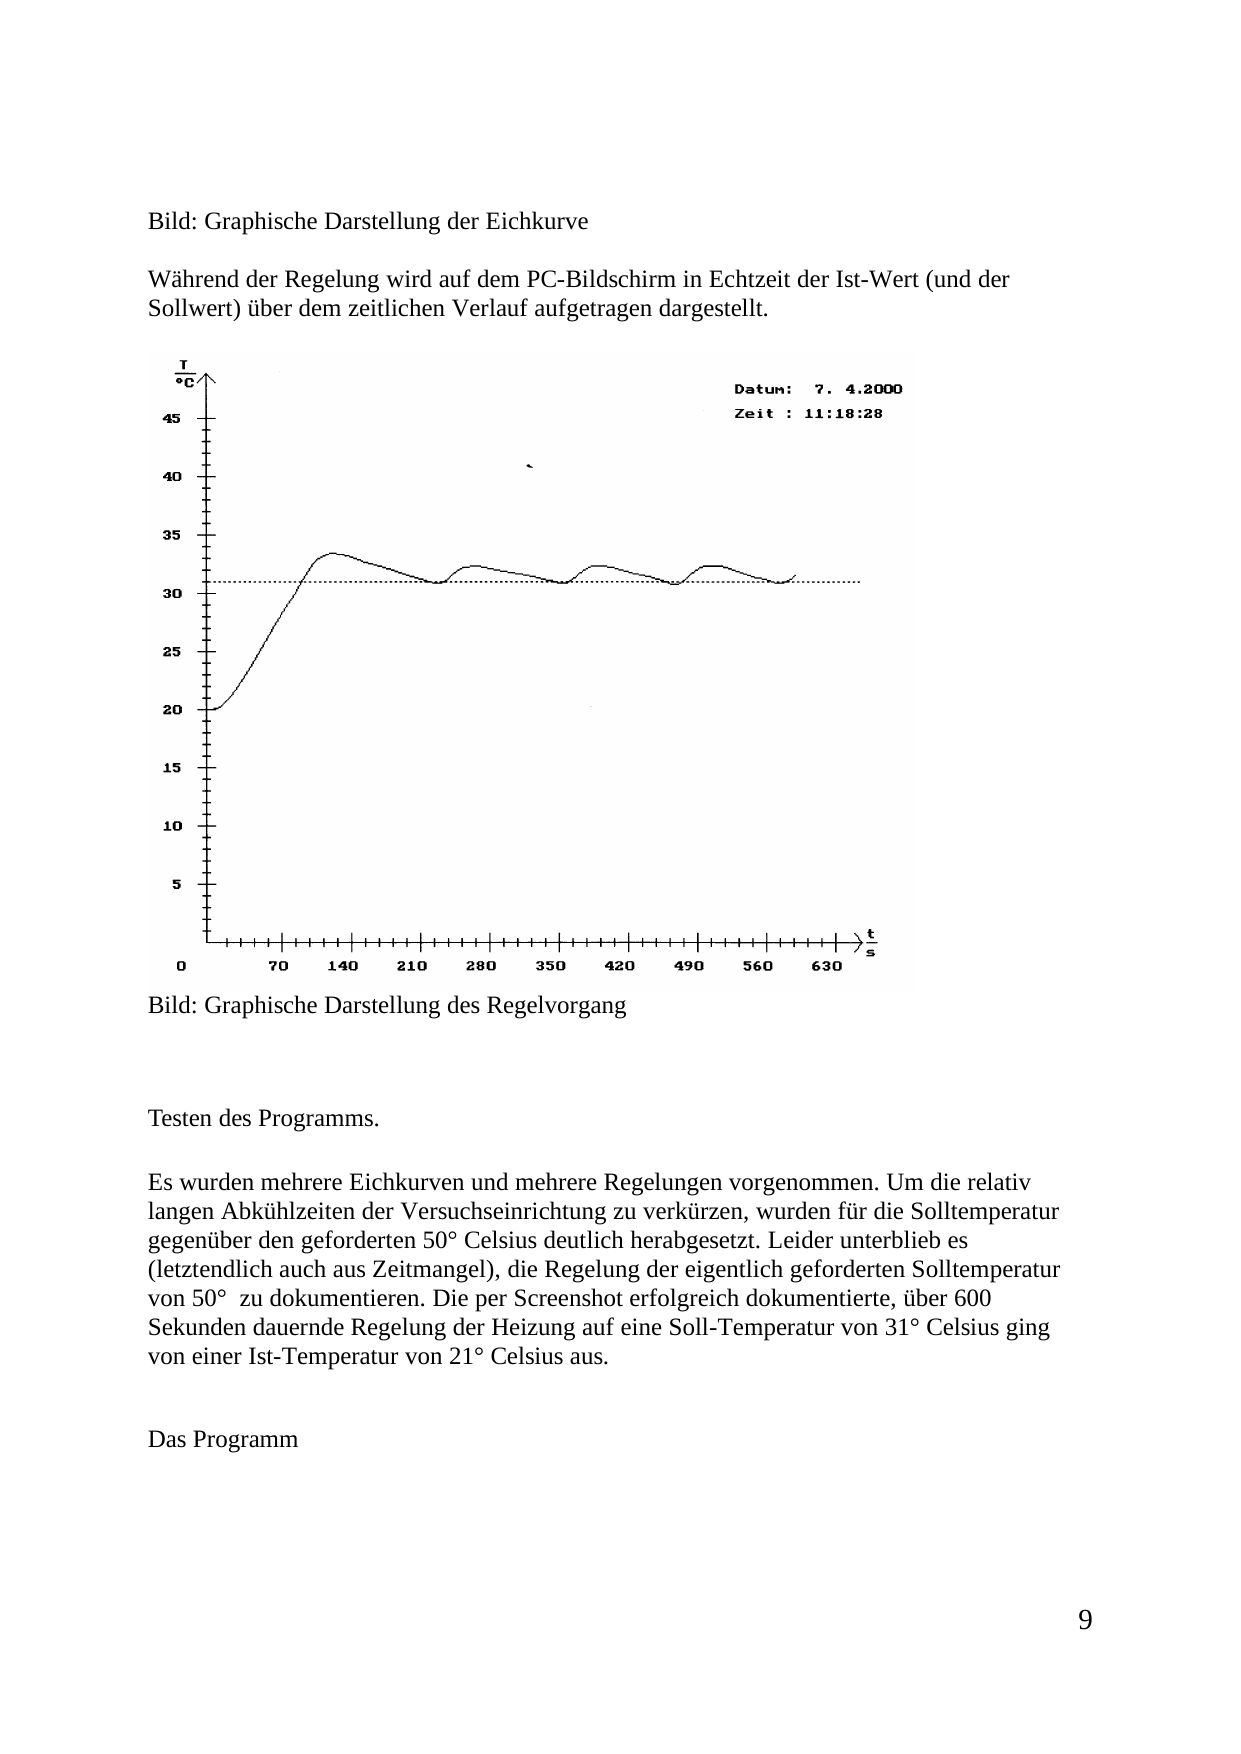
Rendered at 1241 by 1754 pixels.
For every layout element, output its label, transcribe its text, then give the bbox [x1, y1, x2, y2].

subtitle Das Programm [148, 1424, 1092, 1453]
text Bild: Graphische Darstellung des Regelvorgang [148, 990, 1092, 1019]
subtitle Testen des Programms. [148, 1102, 1092, 1132]
text Bild: Graphische Darstellung der Eichkurve [148, 206, 1092, 235]
text Während der Regelung wird auf dem PC-Bildschirm in Echtzeit der Ist-Wert (und der Sollwert) über dem zeitlichen Verlauf aufgetragen dargestellt. [148, 264, 1092, 322]
text Es wurden mehrere Eichkurven und mehrere Regelungen vorgenommen. Um die relativ langen Abkühlzeiten der Versuchseinrichtung zu verkürzen, wurden für die Solltemperatur gegenüber den geforderten 50° Celsius deutlich herabgesetzt. Leider unterblieb es (letztendlich auch aus Zeitmangel), die Regelung der eigentlich geforderten Solltemperatur von 50° zu dokumentieren. Die per Screenshot erfolgreich dokumentierte, über 600 Sekunden dauernde Regelung der Heizung auf eine Soll-Temperatur von 31° Celsius ging von einer Ist-Temperatur von 21° Celsius aus. [148, 1167, 1092, 1370]
